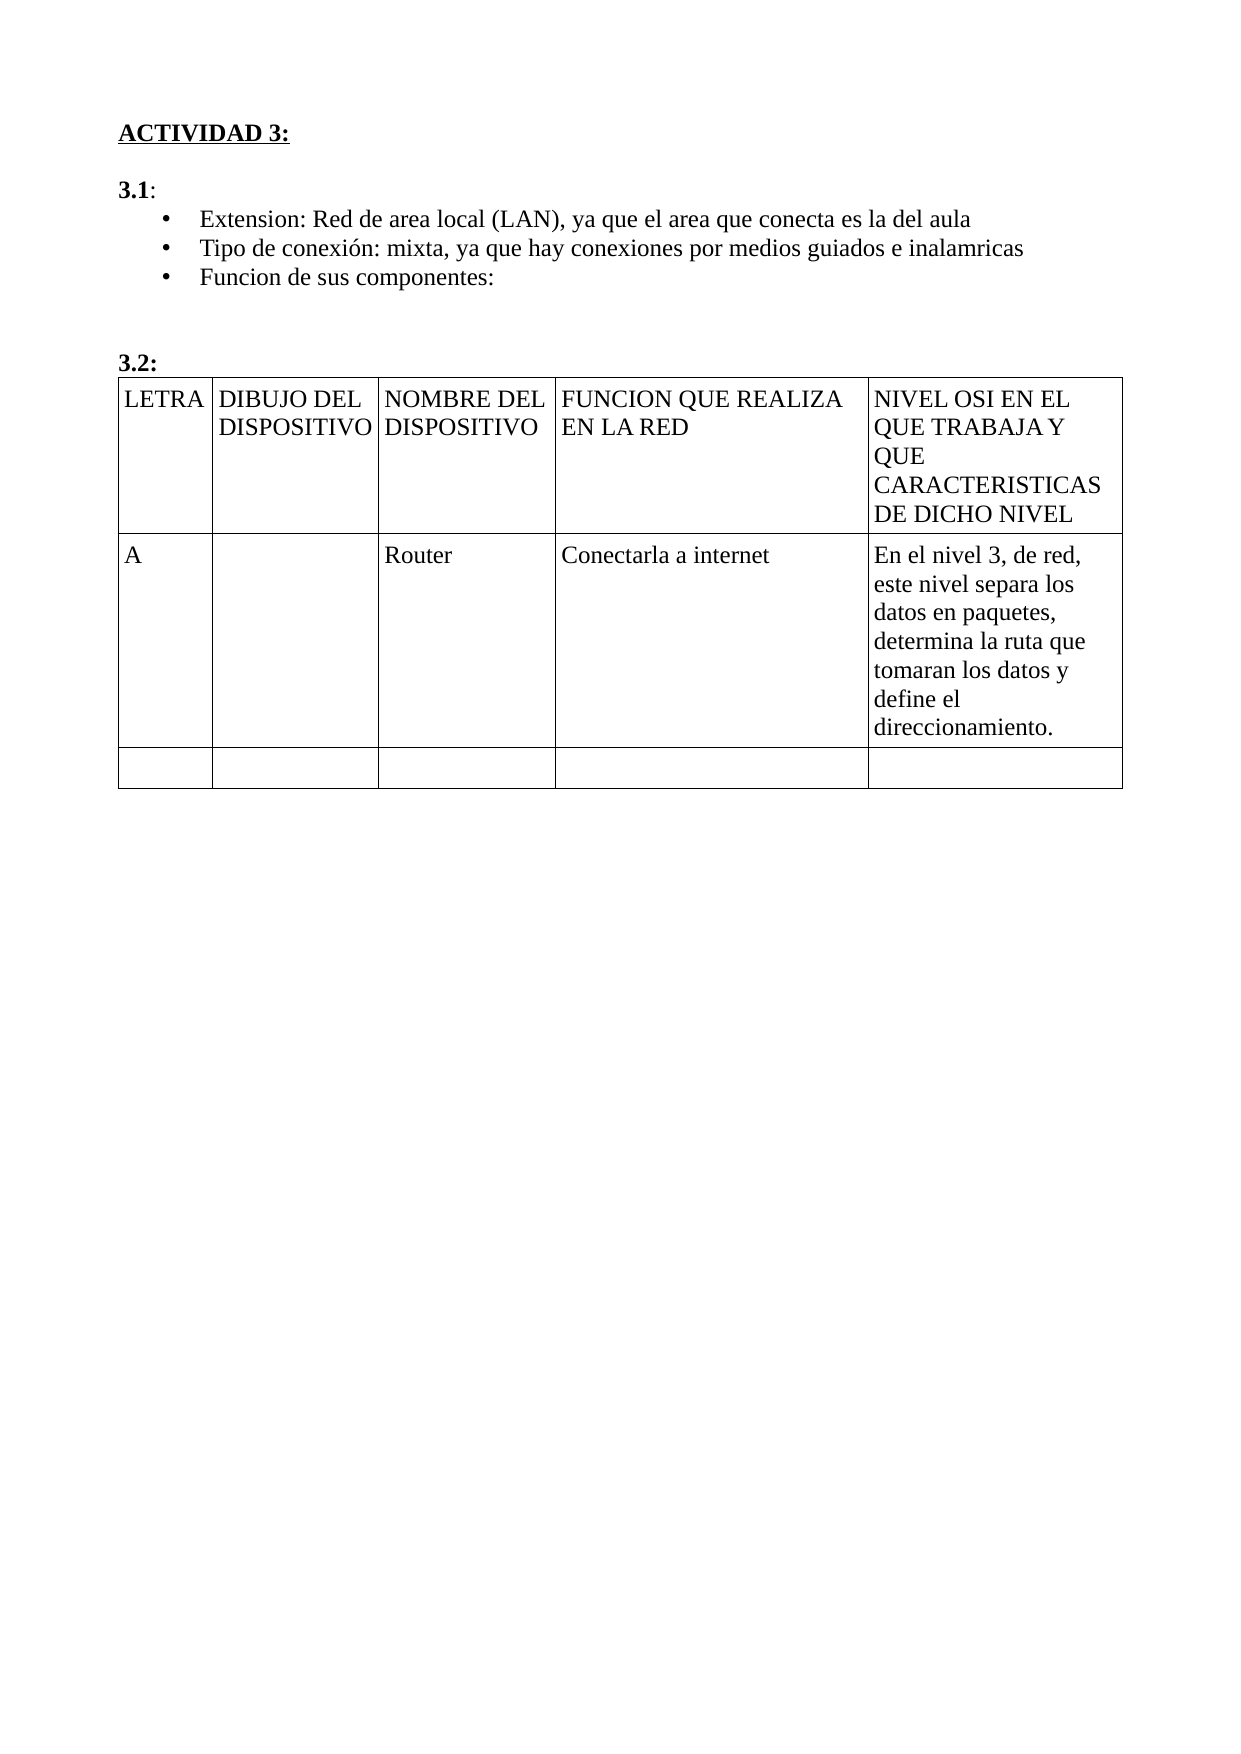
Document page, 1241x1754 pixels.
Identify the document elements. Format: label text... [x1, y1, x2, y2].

table_cell [556, 748, 868, 788]
table_cell En el nivel 3, de red, este nivel separa los datos en paquetes, determina la ruta que tomaran los datos y define el direccionamiento. [869, 534, 1122, 747]
table_cell [213, 534, 378, 747]
list Extension: Red de area local (LAN), ya que el area que conecta es la del aula [162, 204, 1122, 233]
table_header NIVEL OSI EN EL QUE TRABAJA Y QUE CARACTERISTICAS DE DICHO NIVEL [869, 378, 1122, 533]
table_header DIBUJO DEL DISPOSITIVO [213, 378, 378, 533]
table_cell Router [379, 534, 555, 747]
list Tipo de conexión: mixta, ya que hay conexiones por medios guiados e inalamricas [162, 233, 1122, 262]
text ACTIVIDAD 3: [118, 118, 1122, 147]
list Funcion de sus componentes: [162, 262, 1122, 291]
table_cell [869, 748, 1122, 788]
text 3.2: [118, 348, 1122, 377]
table_cell Conectarla a internet [556, 534, 868, 747]
table_header LETRA [119, 378, 212, 533]
text 3.1: [118, 176, 1122, 204]
table_header FUNCION QUE REALIZA EN LA RED [556, 378, 868, 533]
table_cell [379, 748, 555, 788]
table_cell A [119, 534, 212, 747]
table_header NOMBRE DEL DISPOSITIVO [379, 378, 555, 533]
table_cell [119, 748, 212, 788]
table_cell [213, 748, 378, 788]
